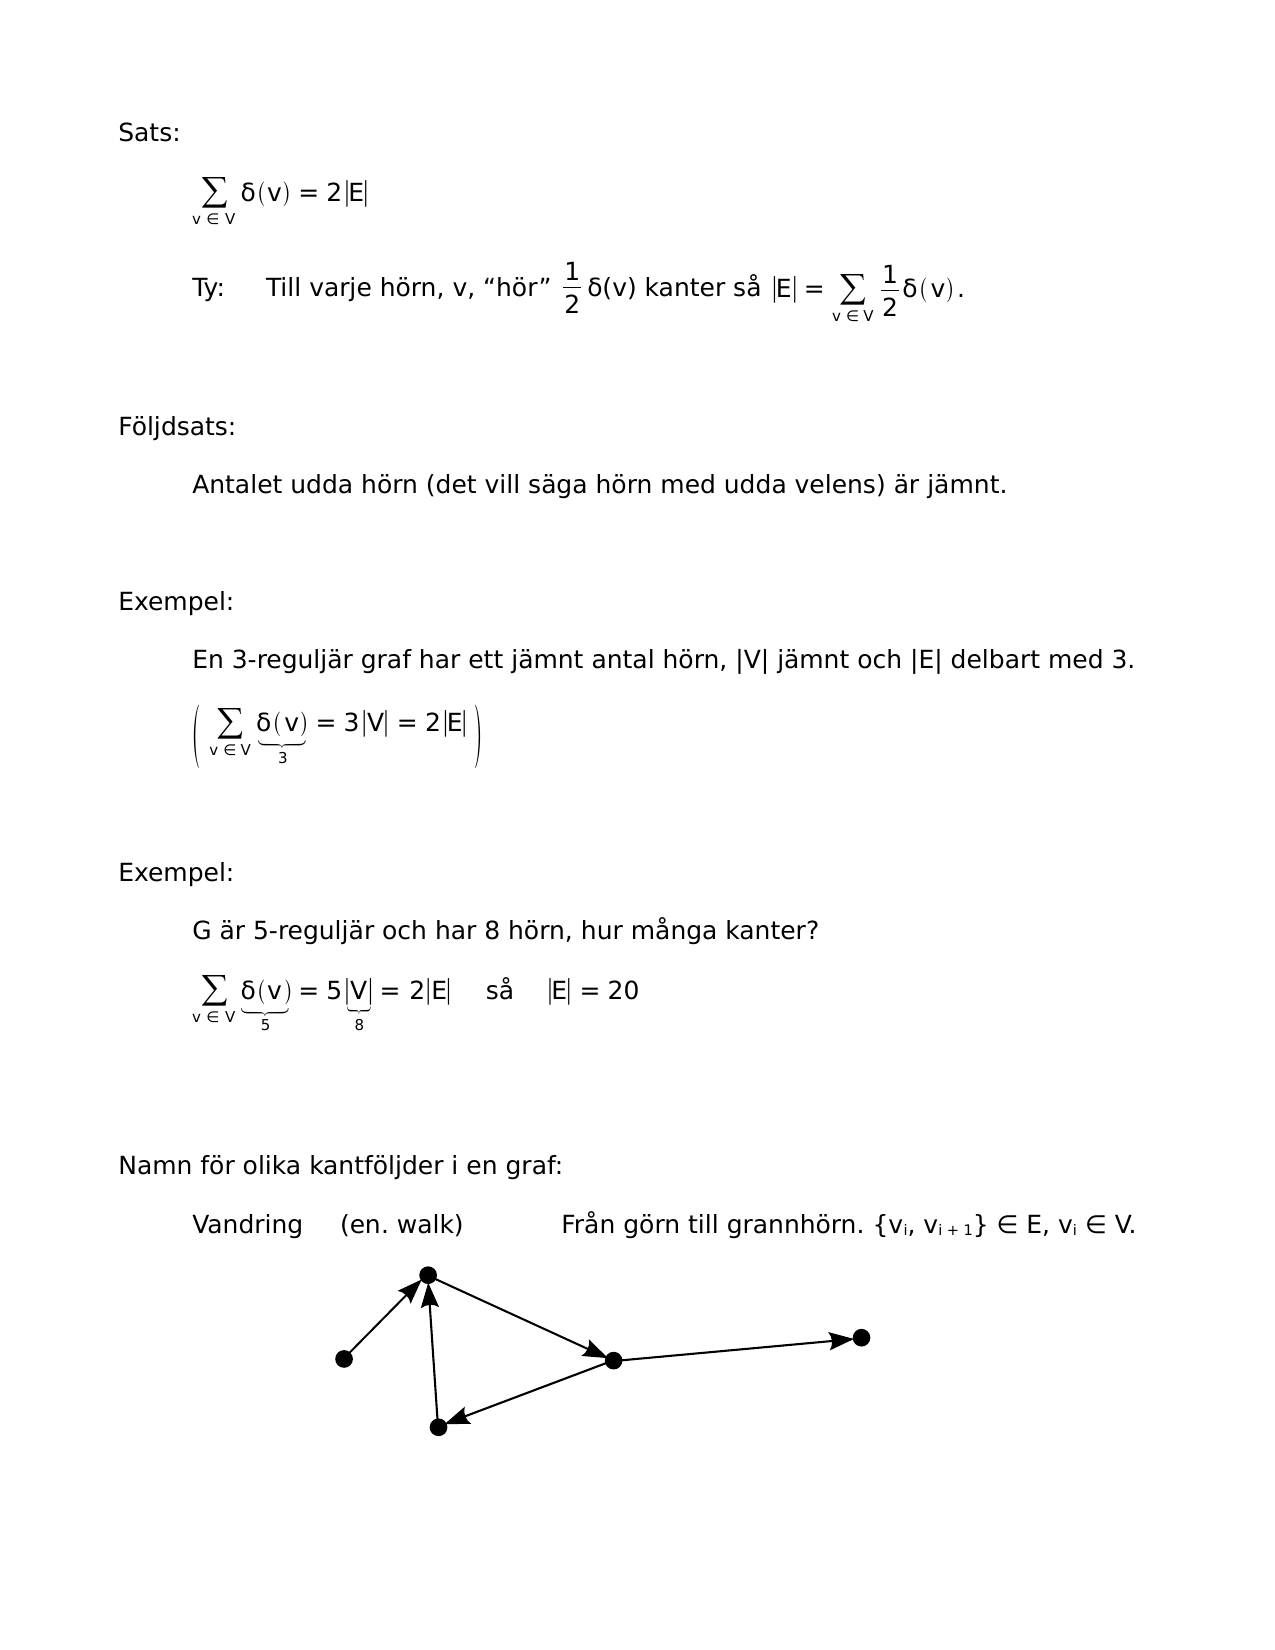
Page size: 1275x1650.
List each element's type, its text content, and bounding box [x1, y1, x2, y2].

text Sats: [118, 118, 1157, 147]
text Ty: Till varje hörn, v, “hör” δ(v) kanter så [118, 257, 1157, 324]
text G är 5-reguljär och har 8 hörn, hur många kanter? [118, 916, 1157, 945]
text Följdsats: [118, 412, 1157, 441]
text En 3-reguljär graf har ett jämnt antal hörn, |V| jämnt och |E| delbart med 3. [118, 645, 1157, 674]
text Exempel: [118, 587, 1157, 616]
text Namn för olika kantföljder i en graf: [118, 1152, 1157, 1181]
text Antalet udda hörn (det vill säga hörn med udda velens) är jämnt. [118, 470, 1157, 499]
text Vandring (en. walk) Från görn till grannhörn. {vi, vi + 1} ∈ E, vi ∈ V. [118, 1210, 1157, 1239]
text Exempel: [118, 858, 1157, 887]
